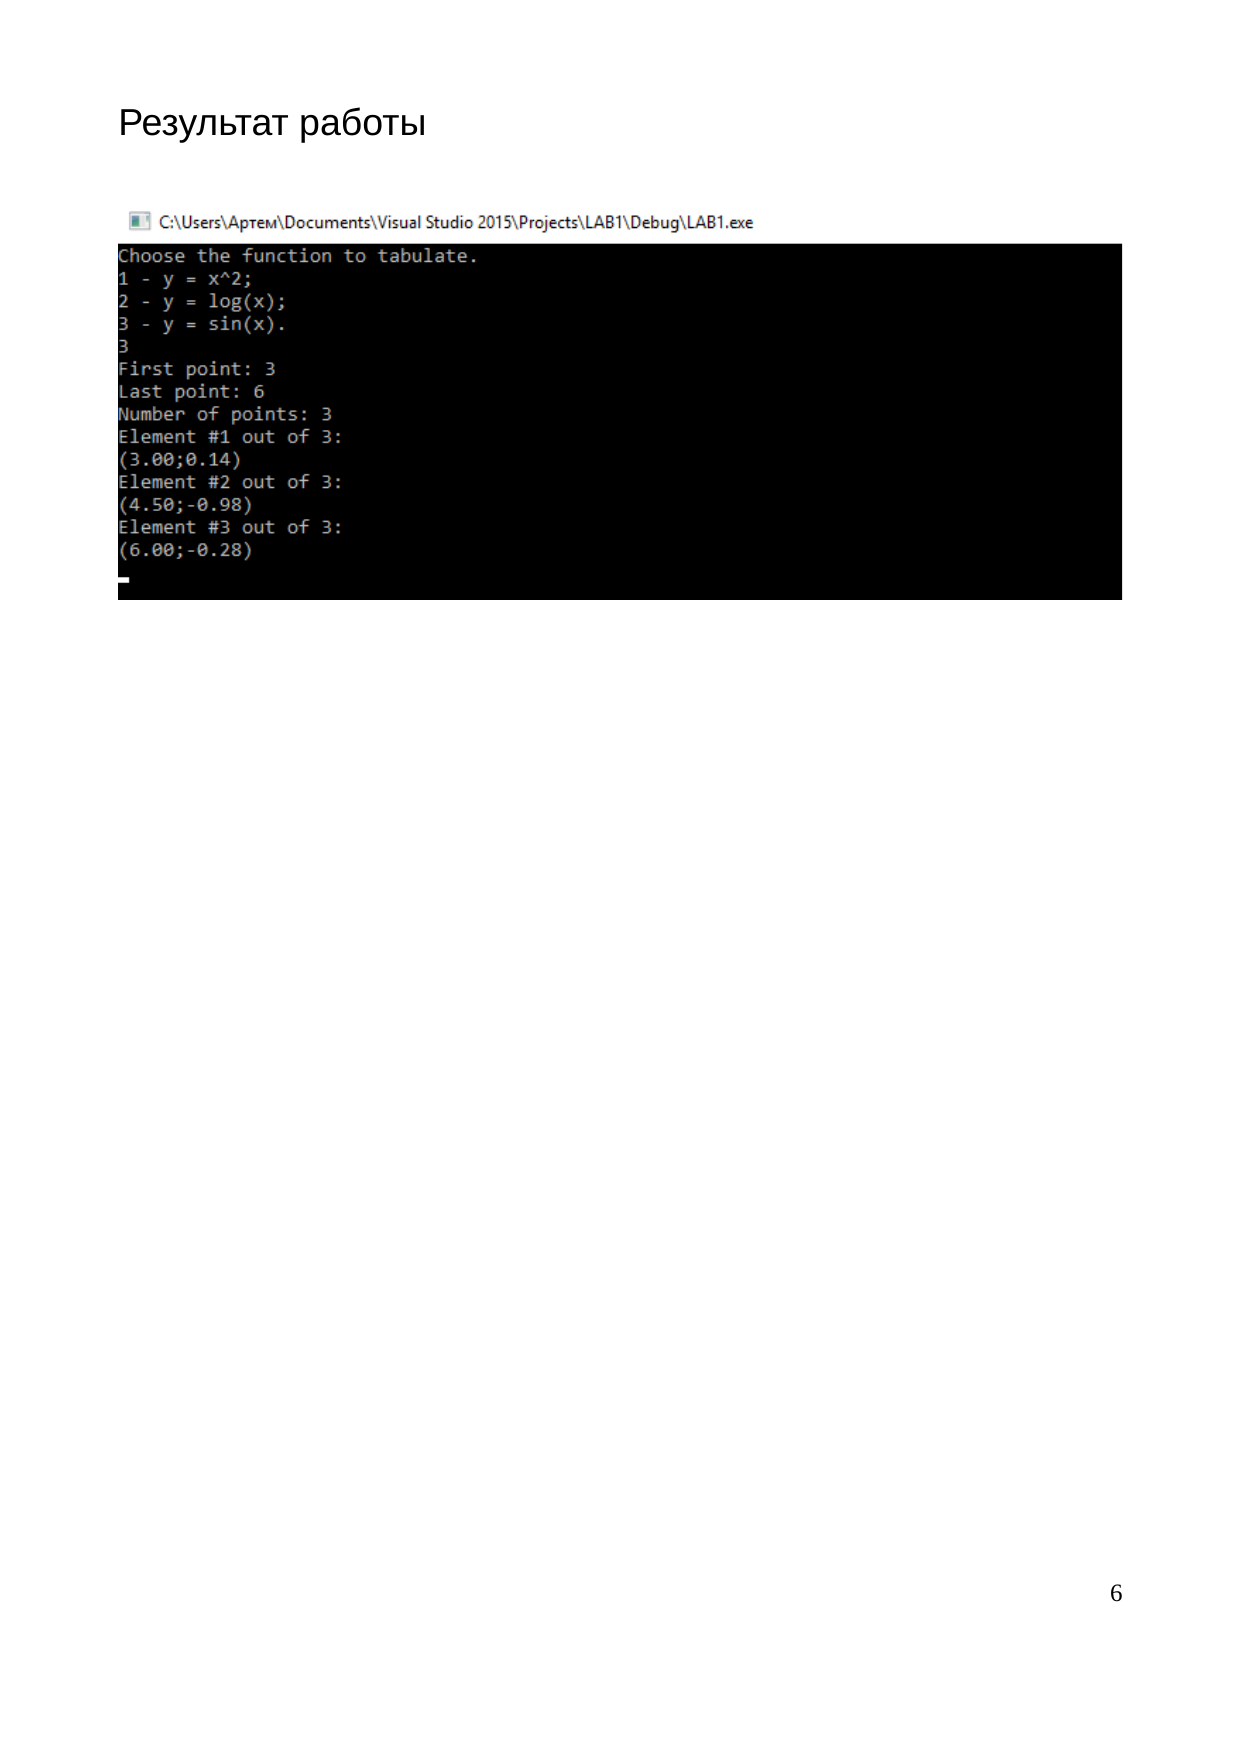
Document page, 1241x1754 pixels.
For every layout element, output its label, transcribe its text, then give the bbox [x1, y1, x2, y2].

subtitle Результат работы [118, 100, 1122, 143]
